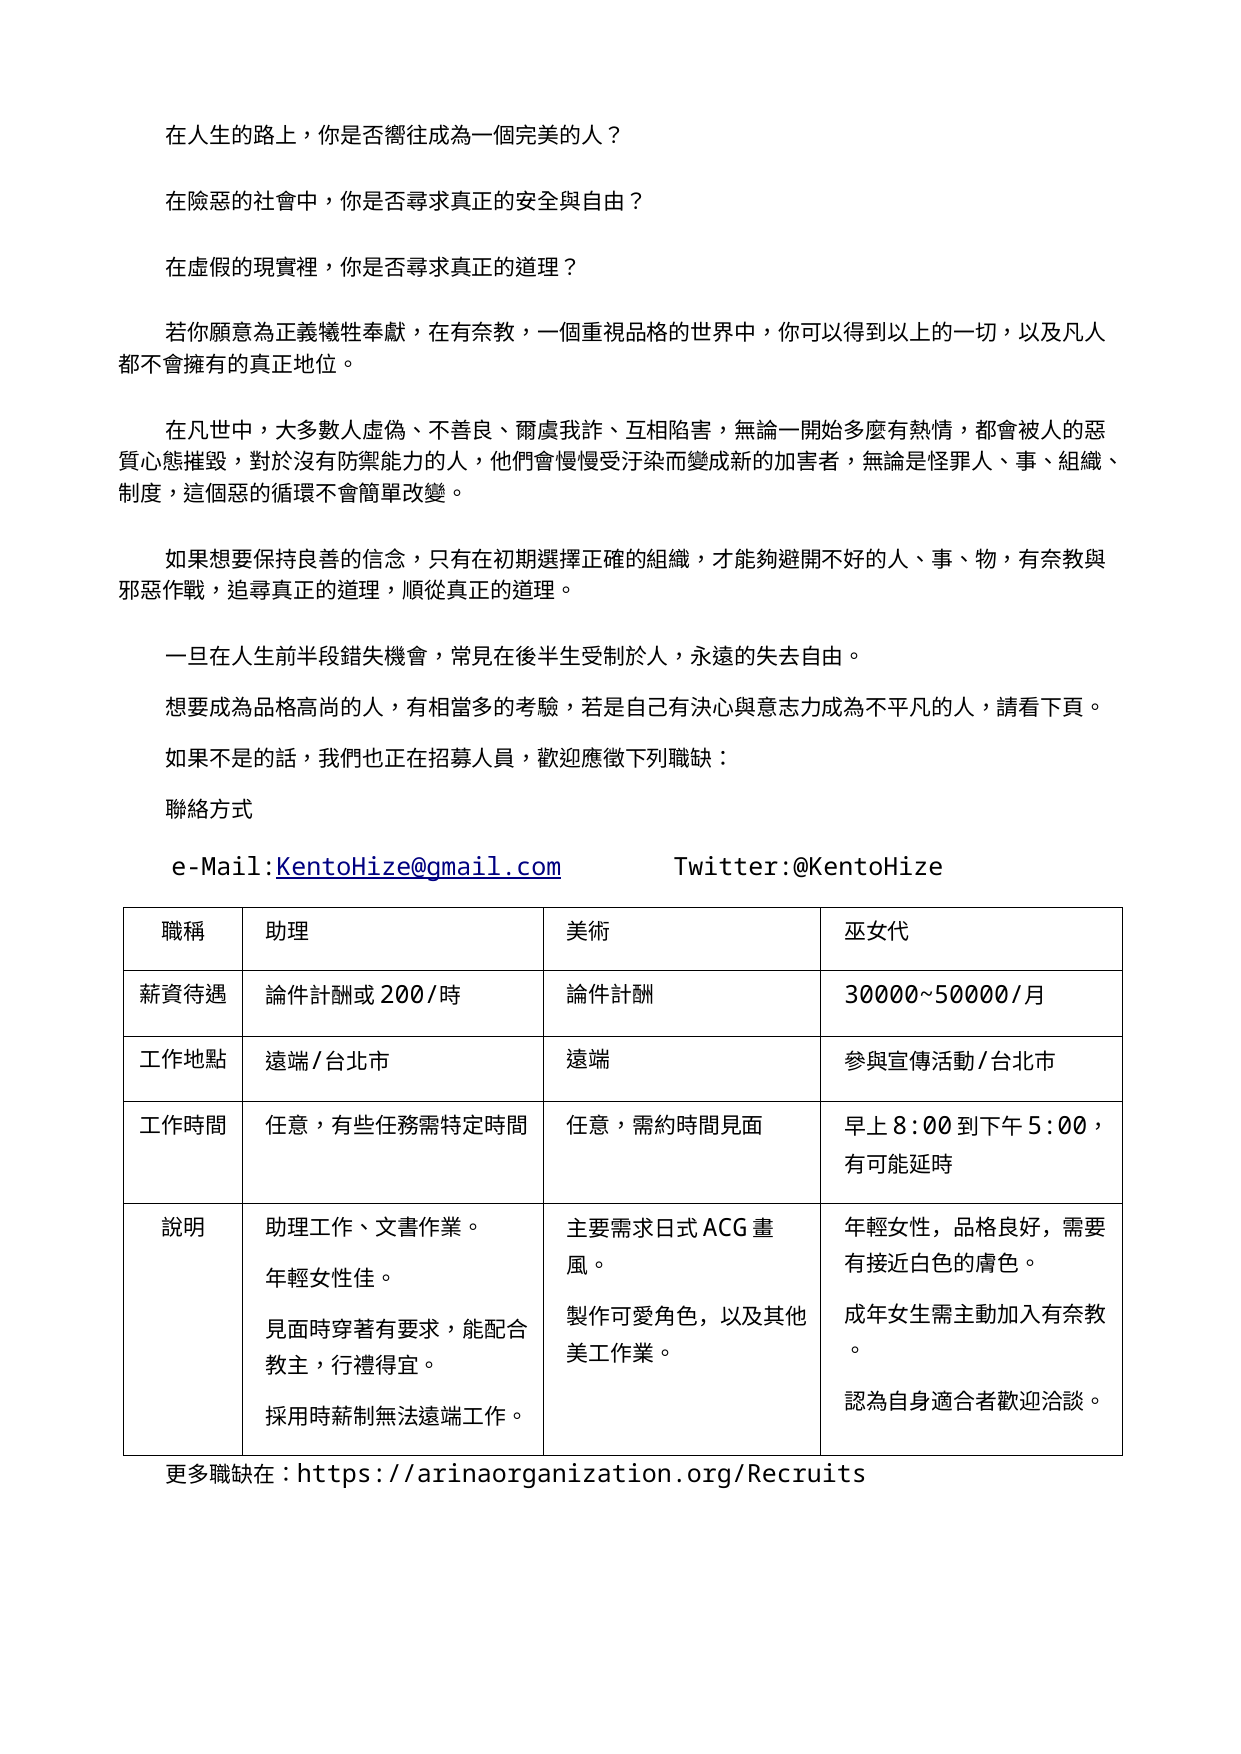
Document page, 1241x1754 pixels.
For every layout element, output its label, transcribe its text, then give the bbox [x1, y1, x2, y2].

table_cell 主要需求日式ACG畫風。 製作可愛角色，以及其他美工作業。 [544, 1204, 820, 1455]
text 若你願意為正義犧牲奉獻，在有奈教，一個重視品格的世界中，你可以得到以上的一切，以及凡人都不會擁有的真正地位。 [118, 315, 1122, 379]
table_cell 任意，需約時間見面 [544, 1102, 820, 1203]
text 想要成為品格高尚的人，有相當多的考驗，若是自己有決心與意志力成為不平凡的人，請看下頁。 [118, 690, 1122, 722]
table_cell 任意，有些任務需特定時間 [243, 1102, 543, 1203]
table_cell 參與宣傳活動/台北市 [821, 1037, 1122, 1101]
text 在人生的路上，你是否嚮往成為一個完美的人？ [118, 118, 1122, 150]
table_header 職稱 [124, 908, 242, 970]
table_cell 遠端/台北市 [243, 1037, 543, 1101]
table_cell 薪資待遇 [124, 971, 242, 1036]
table_cell 說明 [124, 1204, 242, 1455]
text 如果想要保持良善的信念，只有在初期選擇正確的組織，才能夠避開不好的人、事、物，有奈教與邪惡作戰，追尋真正的道理，順從真正的道理。 [118, 542, 1122, 605]
table_cell 30000~50000/月 [821, 971, 1122, 1036]
table_header 美術 [544, 908, 820, 970]
text 聯絡方式 [118, 792, 1122, 824]
text 如果不是的話，我們也正在招募人員，歡迎應徵下列職缺： [118, 741, 1122, 773]
table_cell 論件計酬 [544, 971, 820, 1036]
table_cell 助理工作、文書作業。 年輕女性佳。 見面時穿著有要求，能配合教主，行禮得宜。 採用時薪制無法遠端工作。 [243, 1204, 543, 1455]
table_header Twitter:@KentoHize [620, 843, 1122, 907]
table_cell 遠端 [544, 1037, 820, 1101]
table_cell 論件計酬或200/時 [243, 971, 543, 1036]
table_header e-Mail:KentoHize@gmail.com [118, 843, 620, 907]
table_cell 工作時間 [124, 1102, 242, 1203]
text 在凡世中，大多數人虛偽、不善良、爾虞我詐、互相陷害，無論一開始多麼有熱情，都會被人的惡質心態摧毀，對於沒有防禦能力的人，他們會慢慢受汙染而變成新的加害者，無論是怪罪人、事、組織、制度，這個惡的循環不會簡單改變。 [118, 413, 1122, 508]
table_header 助理 [243, 908, 543, 970]
table_cell 早上8:00到下午5:00，有可能延時 [821, 1102, 1122, 1203]
text 更多職缺在：https://arinaorganization.org/Recruits [118, 1456, 1122, 1490]
text 在險惡的社會中，你是否尋求真正的安全與自由？ [118, 184, 1122, 216]
table_cell 工作地點 [124, 1037, 242, 1101]
text 在虛假的現實裡，你是否尋求真正的道理？ [118, 249, 1122, 281]
table_header 巫女代 [821, 908, 1122, 970]
table_cell 年輕女性，品格良好，需要有接近白色的膚色。 成年女生需主動加入有奈教 。 認為自身適合者歡迎洽談。 [821, 1204, 1122, 1455]
text 一旦在人生前半段錯失機會，常見在後半生受制於人，永遠的失去自由。 [118, 639, 1122, 671]
